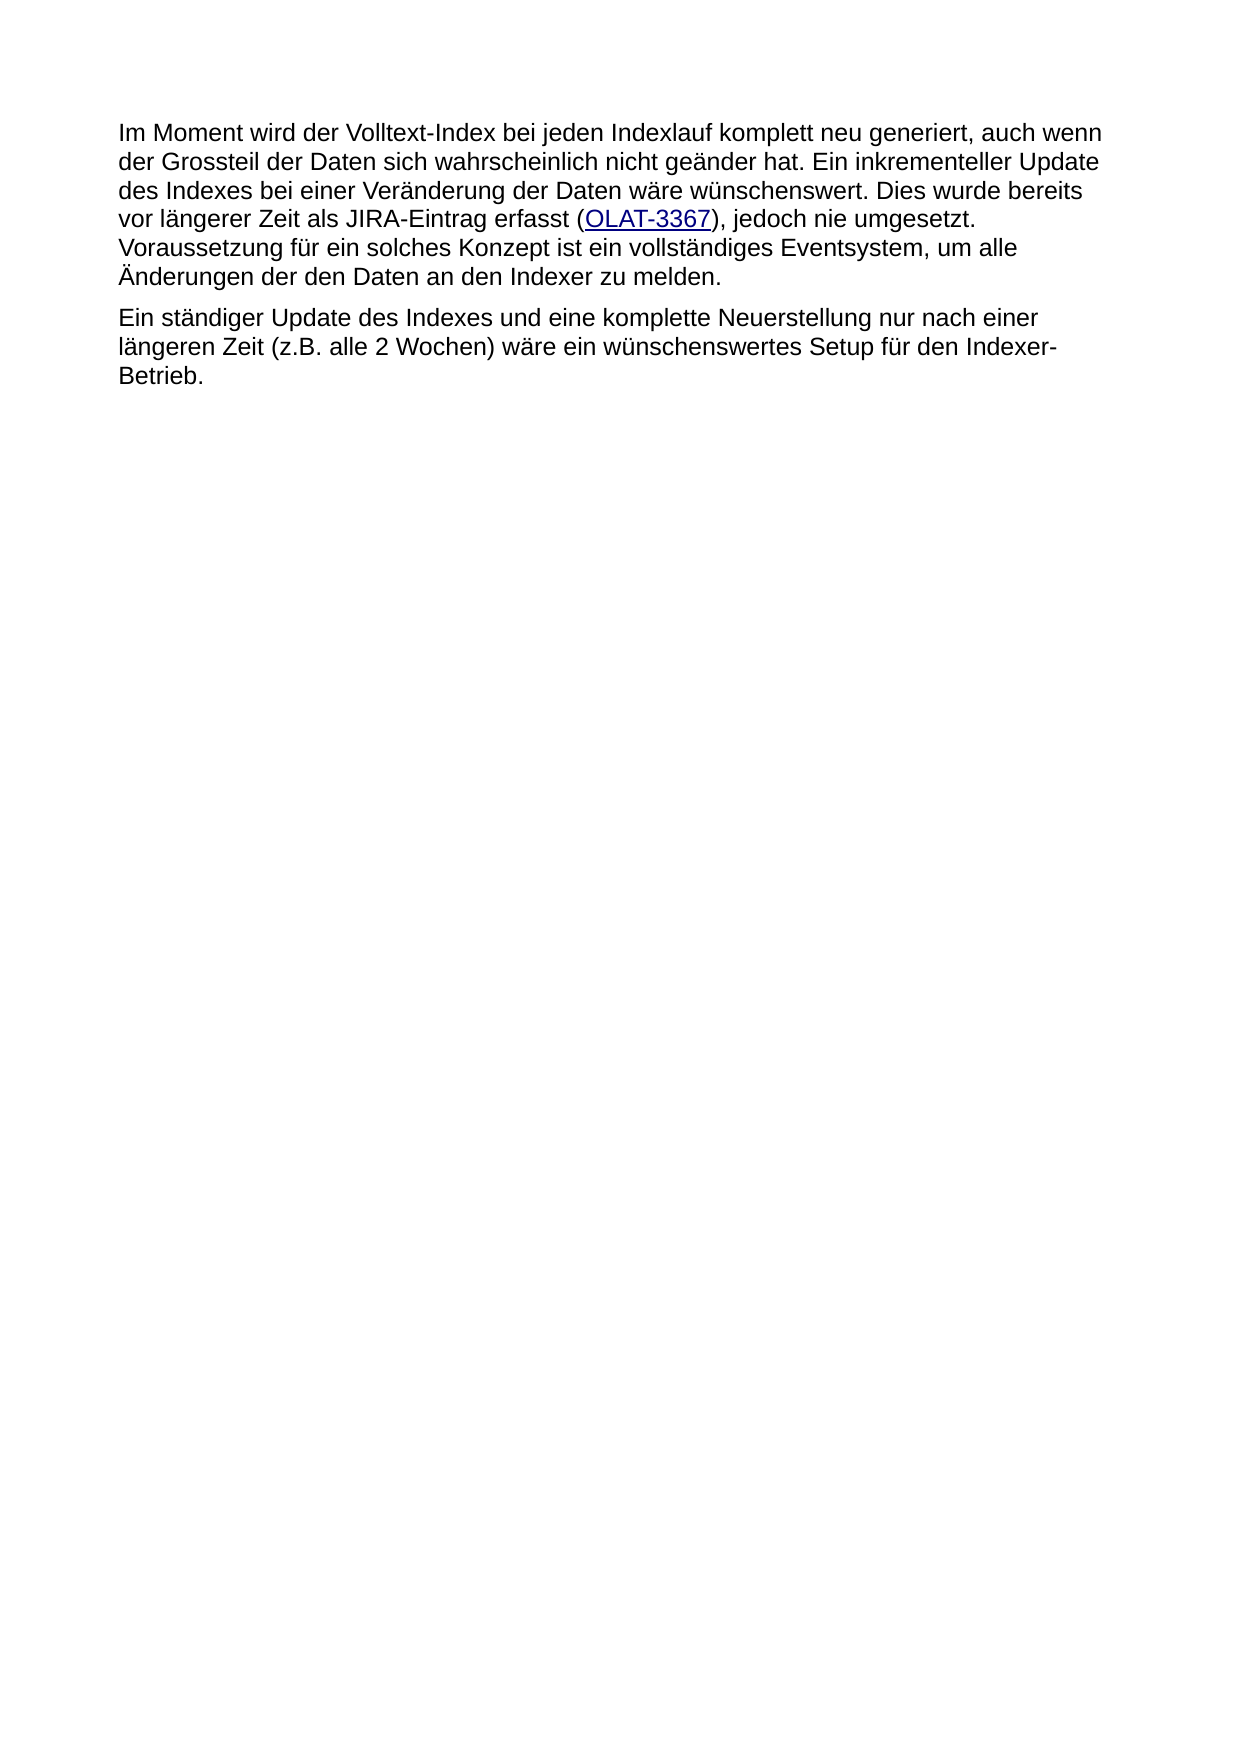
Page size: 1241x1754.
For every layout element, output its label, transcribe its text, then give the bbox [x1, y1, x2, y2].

text Ein ständiger Update des Indexes und eine komplette Neuerstellung nur nach einer längeren Zeit (z.B. alle 2 Wochen) wäre ein wünschenswertes Setup für den Indexer-Betrieb. [118, 303, 1122, 389]
text Im Moment wird der Volltext-Index bei jeden Indexlauf komplett neu generiert, auch wenn der Grossteil der Daten sich wahrscheinlich nicht geänder hat. Ein inkrementeller Update des Indexes bei einer Veränderung der Daten wäre wünschenswert. Dies wurde bereits vor längerer Zeit als JIRA-Eintrag erfasst (OLAT-3367), jedoch nie umgesetzt. Voraussetzung für ein solches Konzept ist ein vollständiges Eventsystem, um alle Änderungen der den Daten an den Indexer zu melden. [118, 118, 1122, 291]
